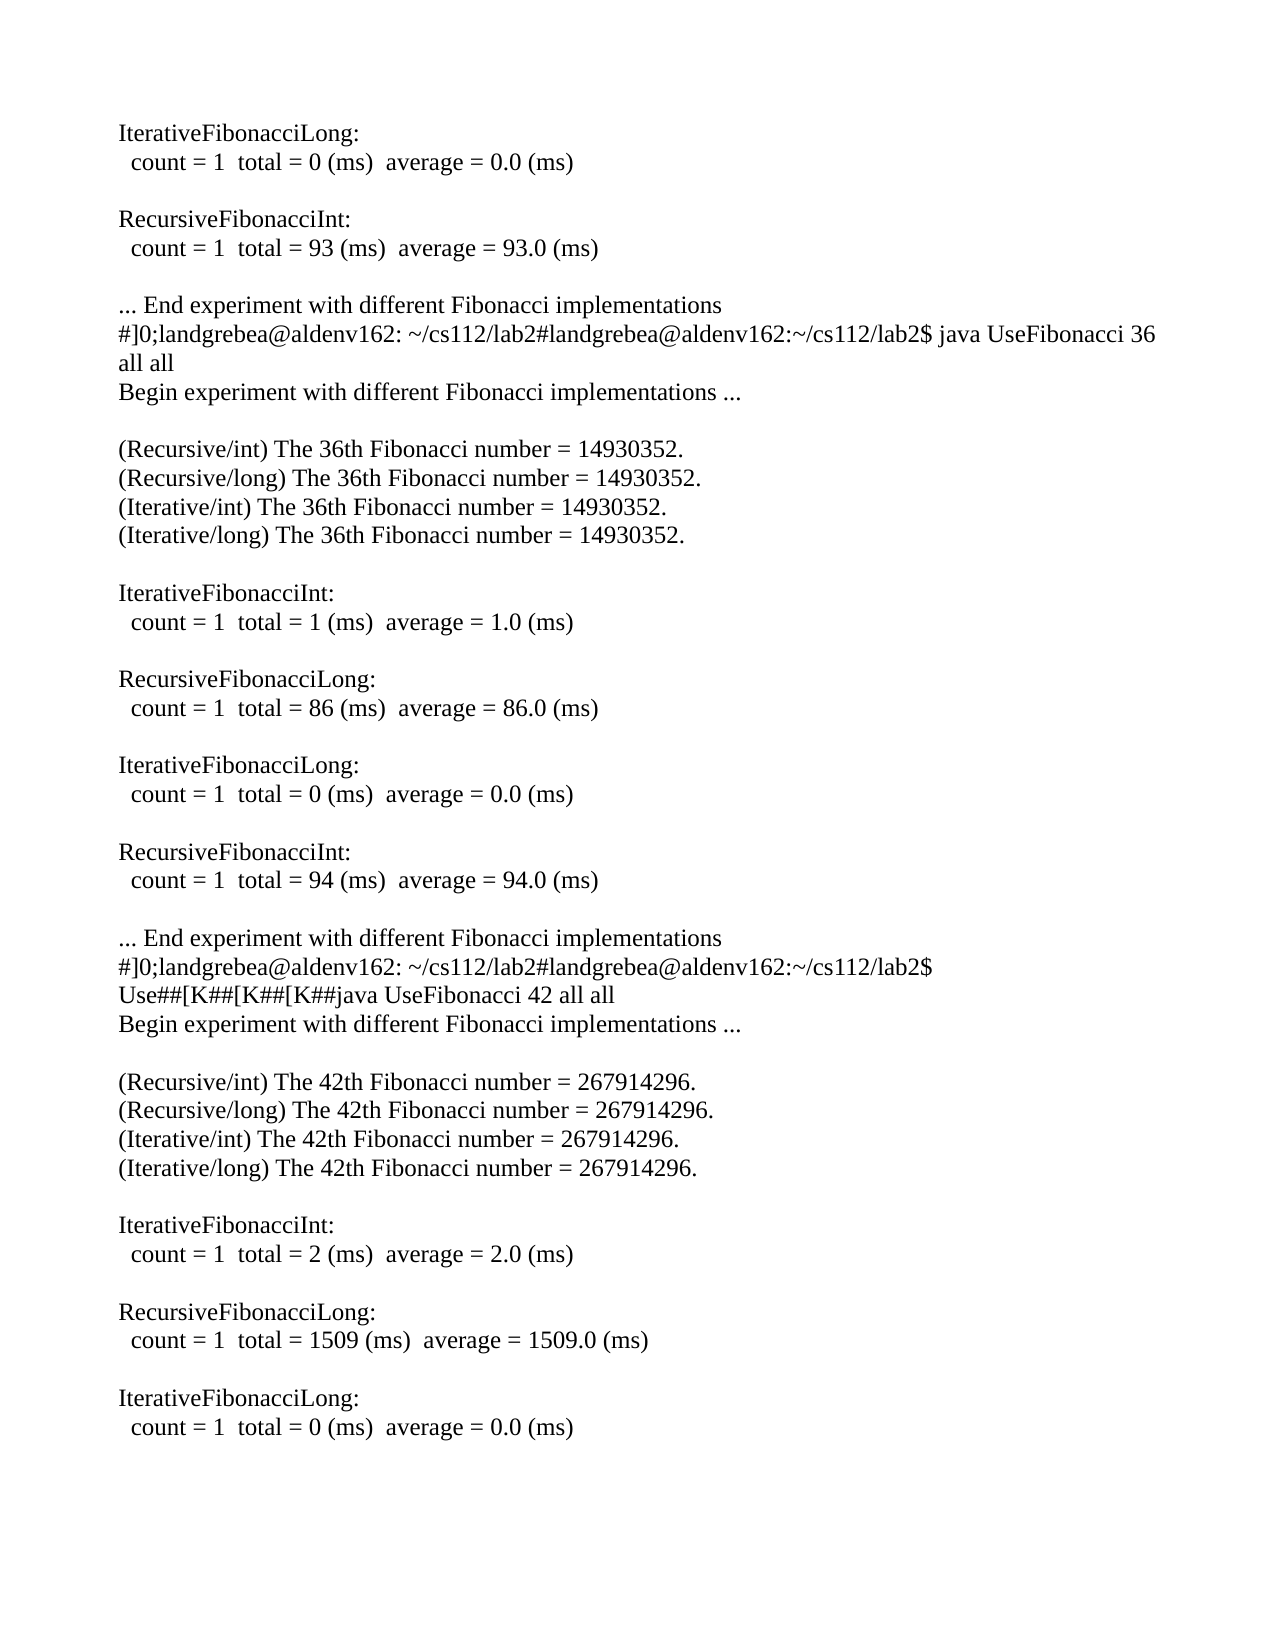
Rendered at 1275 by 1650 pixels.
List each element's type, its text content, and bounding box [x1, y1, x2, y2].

text #]0;landgrebea@aldenv162: ~/cs112/lab2#landgrebea@aldenv162:~/cs112/lab2$ Use##[K##[K##[K##java UseFibonacci 42 all all [118, 952, 1157, 1009]
text Begin experiment with different Fibonacci implementations ... [118, 377, 1157, 406]
text IterativeFibonacciLong: [118, 1383, 1157, 1412]
text count = 1 total = 94 (ms) average = 94.0 (ms) [118, 866, 1157, 894]
text count = 1 total = 0 (ms) average = 0.0 (ms) [118, 147, 1157, 176]
text RecursiveFibonacciInt: [118, 204, 1157, 233]
text (Recursive/long) The 36th Fibonacci number = 14930352. [118, 463, 1157, 492]
text (Recursive/int) The 36th Fibonacci number = 14930352. [118, 434, 1157, 463]
text #]0;landgrebea@aldenv162: ~/cs112/lab2#landgrebea@aldenv162:~/cs112/lab2$ java UseFibonacci 36 all all [118, 319, 1157, 377]
text count = 1 total = 93 (ms) average = 93.0 (ms) [118, 233, 1157, 262]
text (Iterative/long) The 42th Fibonacci number = 267914296. [118, 1153, 1157, 1182]
text count = 1 total = 0 (ms) average = 0.0 (ms) [118, 1412, 1157, 1441]
text count = 1 total = 1 (ms) average = 1.0 (ms) [118, 607, 1157, 636]
text ... End experiment with different Fibonacci implementations [118, 291, 1157, 319]
text count = 1 total = 0 (ms) average = 0.0 (ms) [118, 779, 1157, 808]
text RecursiveFibonacciLong: [118, 664, 1157, 693]
text IterativeFibonacciLong: [118, 751, 1157, 779]
text count = 1 total = 2 (ms) average = 2.0 (ms) [118, 1239, 1157, 1268]
text IterativeFibonacciLong: [118, 118, 1157, 147]
text Begin experiment with different Fibonacci implementations ... [118, 1009, 1157, 1038]
text (Iterative/int) The 36th Fibonacci number = 14930352. [118, 492, 1157, 521]
text (Iterative/int) The 42th Fibonacci number = 267914296. [118, 1124, 1157, 1153]
text RecursiveFibonacciLong: [118, 1297, 1157, 1326]
text IterativeFibonacciInt: [118, 1211, 1157, 1239]
text (Recursive/int) The 42th Fibonacci number = 267914296. [118, 1067, 1157, 1096]
text (Iterative/long) The 36th Fibonacci number = 14930352. [118, 521, 1157, 549]
text count = 1 total = 86 (ms) average = 86.0 (ms) [118, 693, 1157, 722]
text RecursiveFibonacciInt: [118, 837, 1157, 866]
text ... End experiment with different Fibonacci implementations [118, 923, 1157, 952]
text count = 1 total = 1509 (ms) average = 1509.0 (ms) [118, 1326, 1157, 1354]
text (Recursive/long) The 42th Fibonacci number = 267914296. [118, 1096, 1157, 1124]
text IterativeFibonacciInt: [118, 578, 1157, 607]
